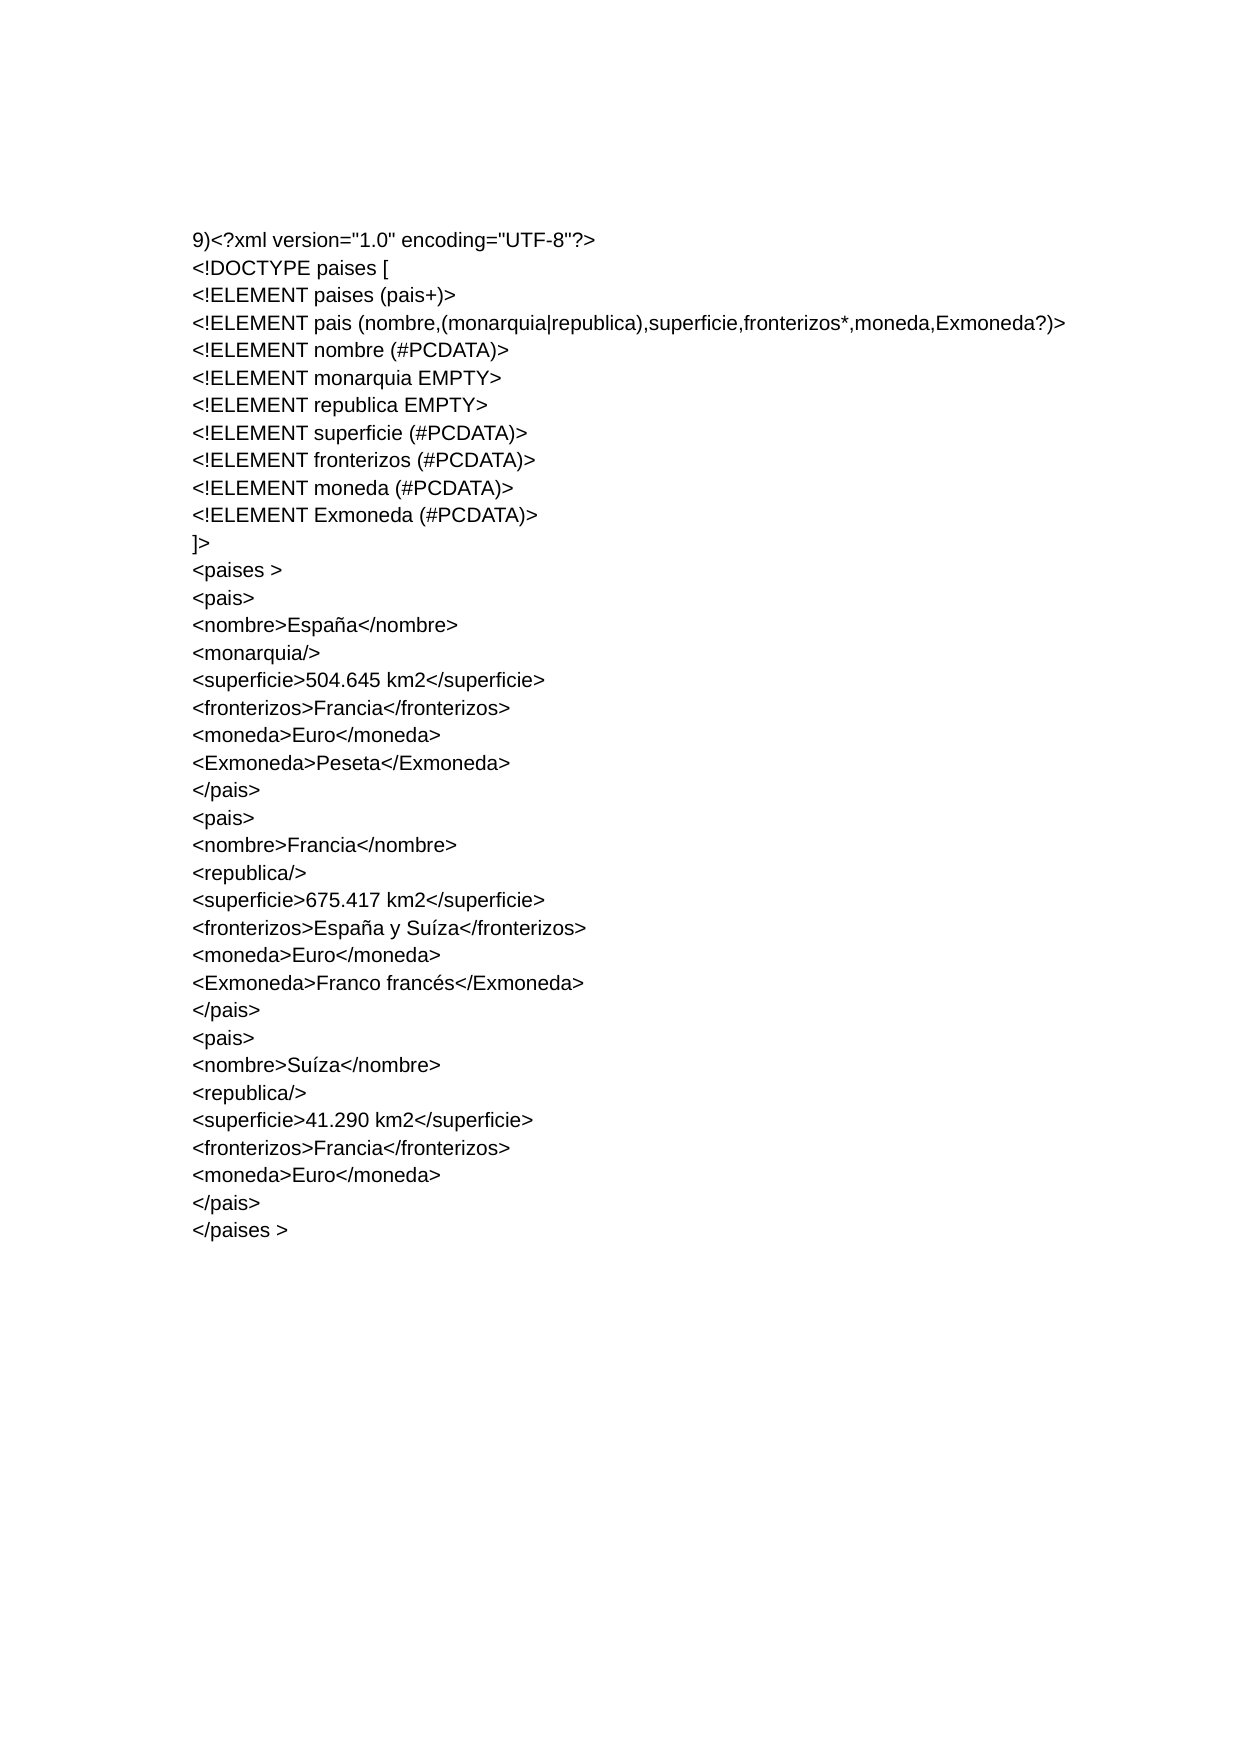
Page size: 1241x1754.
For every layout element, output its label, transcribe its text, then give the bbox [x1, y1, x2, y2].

text <superficie>41.290 km2</superficie> [192, 1108, 1122, 1132]
text <fronterizos>Francia</fronterizos> [192, 1136, 1122, 1159]
text <!ELEMENT moneda (#PCDATA)> [192, 476, 1122, 499]
text <fronterizos>Francia</fronterizos> [192, 696, 1122, 719]
text <pais> [192, 1026, 1122, 1049]
text </pais> [192, 1191, 1122, 1214]
text <!ELEMENT monarquia EMPTY> [192, 366, 1122, 389]
text <Exmoneda>Franco francés</Exmoneda> [192, 971, 1122, 994]
text <moneda>Euro</moneda> [192, 723, 1122, 747]
text <Exmoneda>Peseta</Exmoneda> [192, 751, 1122, 774]
text <superficie>675.417 km2</superficie> [192, 888, 1122, 912]
text <nombre>España</nombre> [192, 613, 1122, 637]
text </paises > [192, 1218, 1122, 1242]
text <paises > [192, 558, 1122, 582]
text <!ELEMENT superficie (#PCDATA)> [192, 421, 1122, 444]
text <!ELEMENT republica EMPTY> [192, 393, 1122, 417]
text <!ELEMENT fronterizos (#PCDATA)> [192, 448, 1122, 472]
text <nombre>Francia</nombre> [192, 833, 1122, 857]
text <pais> [192, 806, 1122, 829]
text <moneda>Euro</moneda> [192, 943, 1122, 967]
text </pais> [192, 998, 1122, 1022]
text 9)<?xml version="1.0" encoding="UTF-8"?> [192, 228, 1122, 252]
text <fronterizos>España y Suíza</fronterizos> [192, 916, 1122, 939]
text </pais> [192, 778, 1122, 802]
text <republica/> [192, 861, 1122, 884]
text <pais> [192, 586, 1122, 609]
text <!ELEMENT paises (pais+)> [192, 283, 1122, 307]
text <!ELEMENT nombre (#PCDATA)> [192, 338, 1122, 362]
text <nombre>Suíza</nombre> [192, 1053, 1122, 1077]
text <moneda>Euro</moneda> [192, 1163, 1122, 1187]
text <republica/> [192, 1081, 1122, 1104]
text <!DOCTYPE paises [ [192, 256, 1122, 279]
text <!ELEMENT Exmoneda (#PCDATA)> [192, 503, 1122, 527]
text <monarquia/> [192, 641, 1122, 664]
text ]> [192, 531, 1122, 554]
text <superficie>504.645 km2</superficie> [192, 668, 1122, 692]
text <!ELEMENT pais (nombre,(monarquia|republica),superficie,fronterizos*,moneda,Exmoneda?)> [192, 311, 1122, 334]
